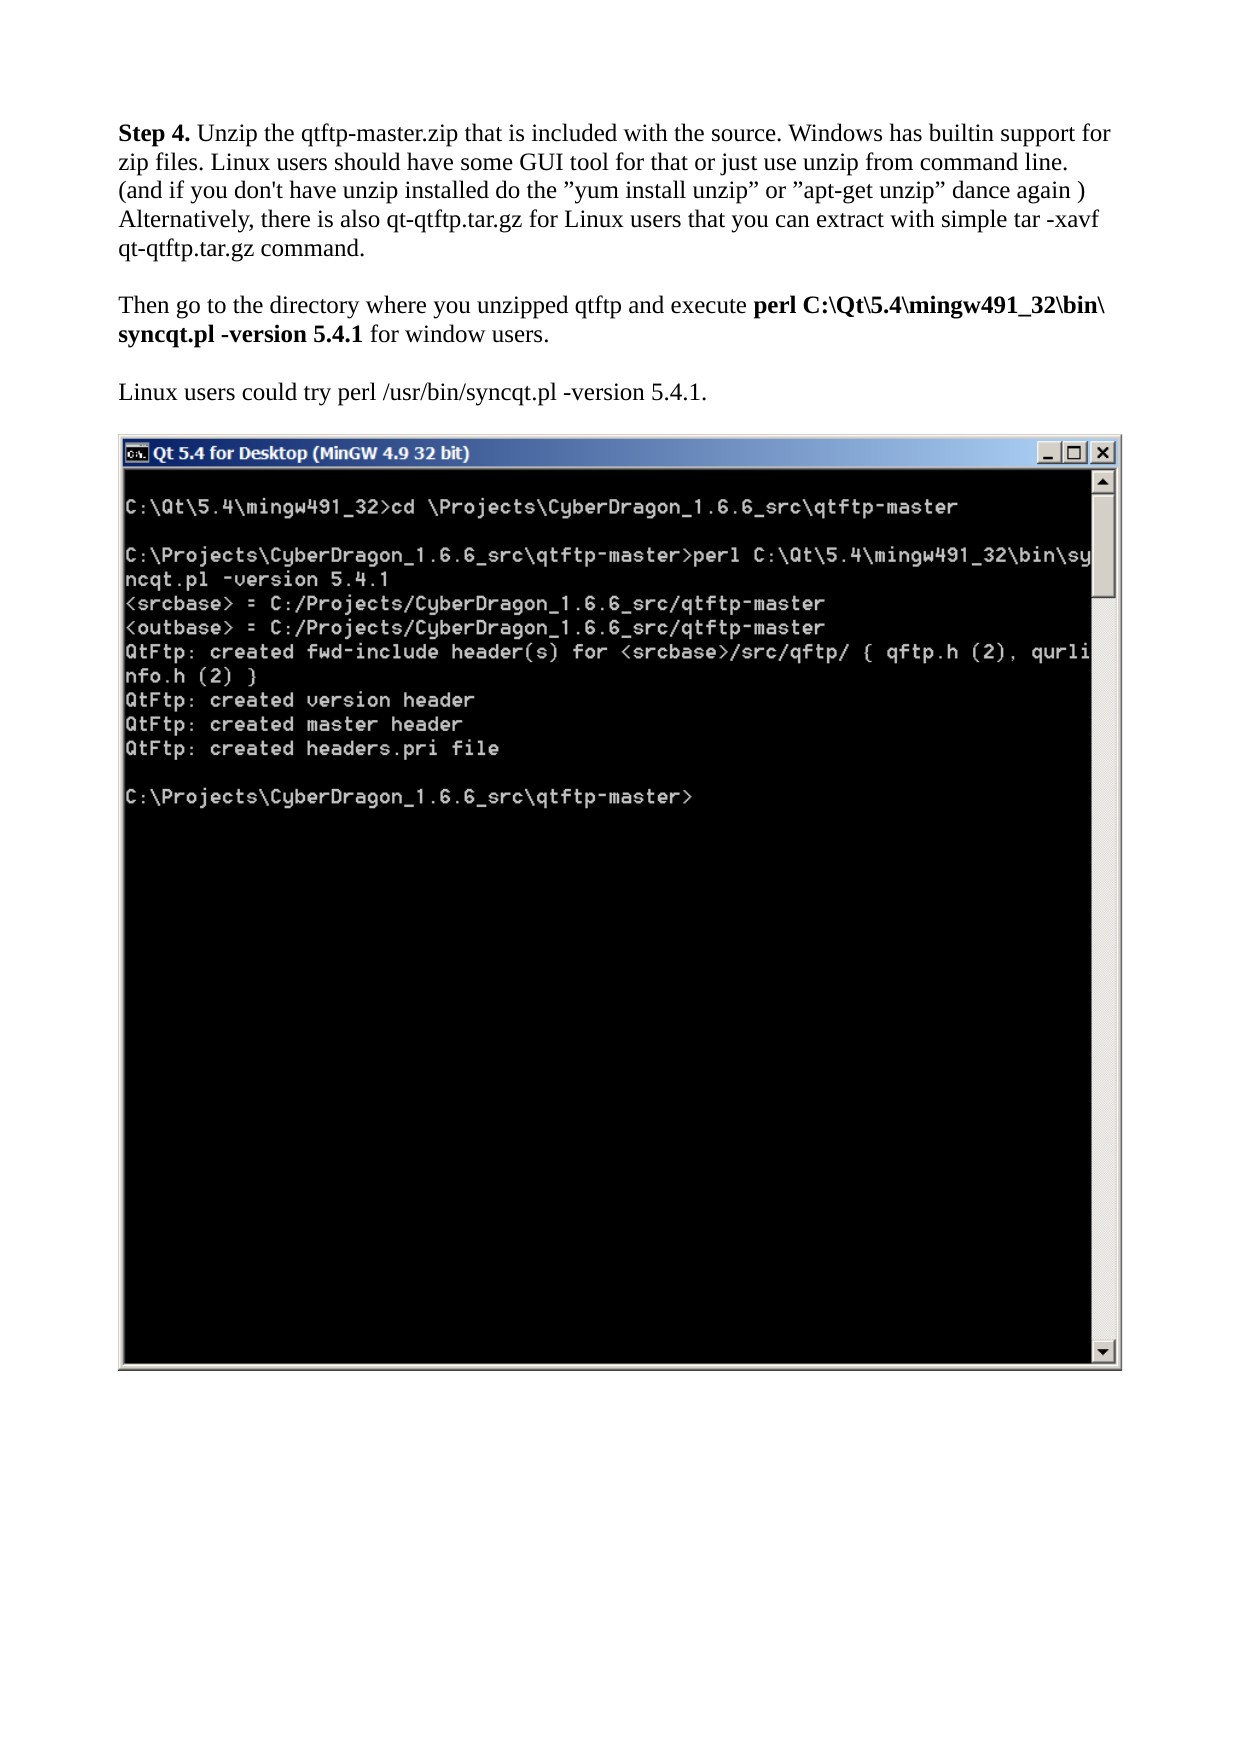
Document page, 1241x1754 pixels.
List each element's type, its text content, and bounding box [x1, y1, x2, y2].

text Then go to the directory where you unzipped qtftp and execute perl C:\Qt\5.4\mingw491_32\bin\syncqt.pl -version 5.4.1 for window users. [118, 291, 1122, 348]
text Linux users could try perl /usr/bin/syncqt.pl -version 5.4.1. [118, 377, 1122, 406]
text Alternatively, there is also qt-qtftp.tar.gz for Linux users that you can extract with simple tar -xavf qt-qtftp.tar.gz command. [118, 204, 1122, 262]
picture [118, 434, 1123, 1371]
text Step 4. Unzip the qtftp-master.zip that is included with the source. Windows has builtin support for zip files. Linux users should have some GUI tool for that or just use unzip from command line. [118, 118, 1122, 176]
text (and if you don't have unzip installed do the ”yum install unzip” or ”apt-get unzip” dance again ) [118, 176, 1122, 204]
